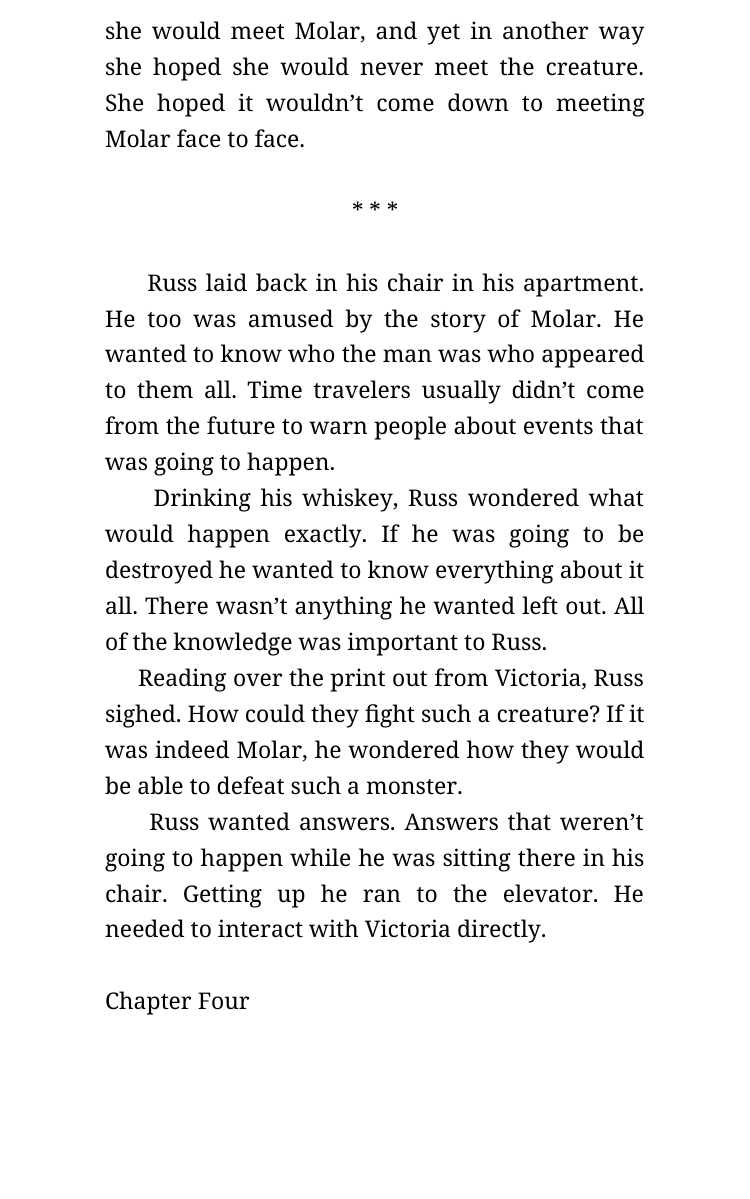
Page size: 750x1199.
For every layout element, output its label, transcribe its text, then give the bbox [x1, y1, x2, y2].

text Russ wanted answers. Answers that weren’t going to happen while he was sitting there in his chair. Getting up he ran to the elevator. He needed to interact with Victoria directly. [105, 806, 645, 945]
text Reading over the print out from Victoria, Russ sighed. How could they fight such a creature? If it was indeed Molar, he wondered how they would be able to defeat such a monster. [105, 662, 645, 801]
text Chapter Four [105, 985, 645, 1017]
text Drinking his whiskey, Russ wondered what would happen exactly. If he was going to be destroyed he wanted to know everything about it all. There wasn’t anything he wanted left out. All of the knowledge was important to Russ. [105, 482, 645, 657]
text * * * [105, 195, 645, 226]
text she would meet Molar, and yet in another way she hoped she would never meet the creature. She hoped it wouldn’t come down to meeting Molar face to face. [105, 15, 645, 154]
text Russ laid back in his chair in his apartment. He too was amused by the story of Molar. He wanted to know who the man was who appeared to them all. Time travelers usually didn’t come from the future to warn people about events that was going to happen. [105, 267, 645, 477]
